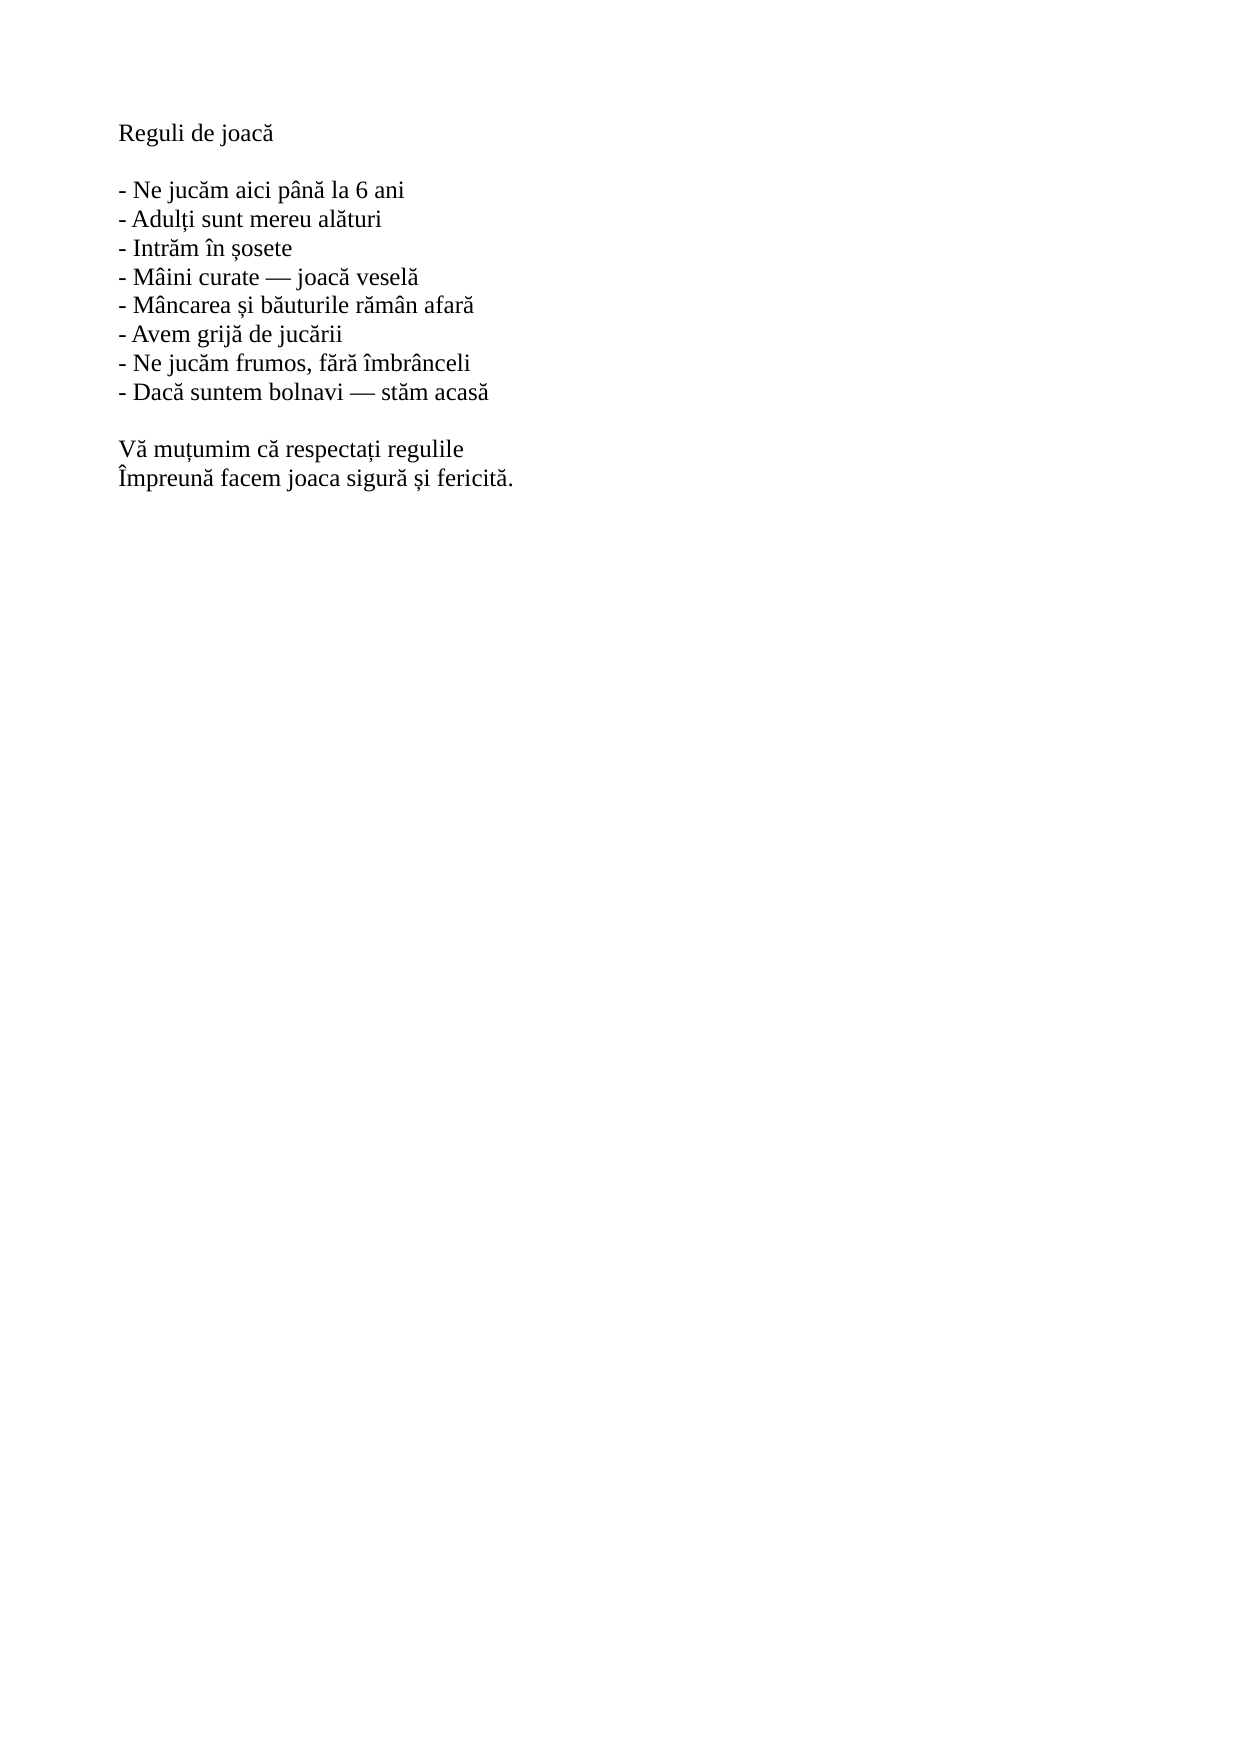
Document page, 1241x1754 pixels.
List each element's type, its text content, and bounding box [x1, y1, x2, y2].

text - Dacă suntem bolnavi — stăm acasă [118, 377, 1122, 406]
text Împreună facem joaca sigură și fericită. [118, 463, 1122, 492]
text Vă muțumim că respectați regulile [118, 434, 1122, 463]
text - Mâncarea și băuturile rămân afară [118, 291, 1122, 319]
text - Ne jucăm aici până la 6 ani [118, 176, 1122, 204]
text - Adulți sunt mereu alături [118, 204, 1122, 233]
text - Ne jucăm frumos, fără îmbrânceli [118, 348, 1122, 377]
text - Mâini curate — joacă veselă [118, 262, 1122, 291]
text Reguli de joacă [118, 118, 1122, 147]
text - Intrăm în șosete [118, 233, 1122, 262]
text - Avem grijă de jucării [118, 319, 1122, 348]
